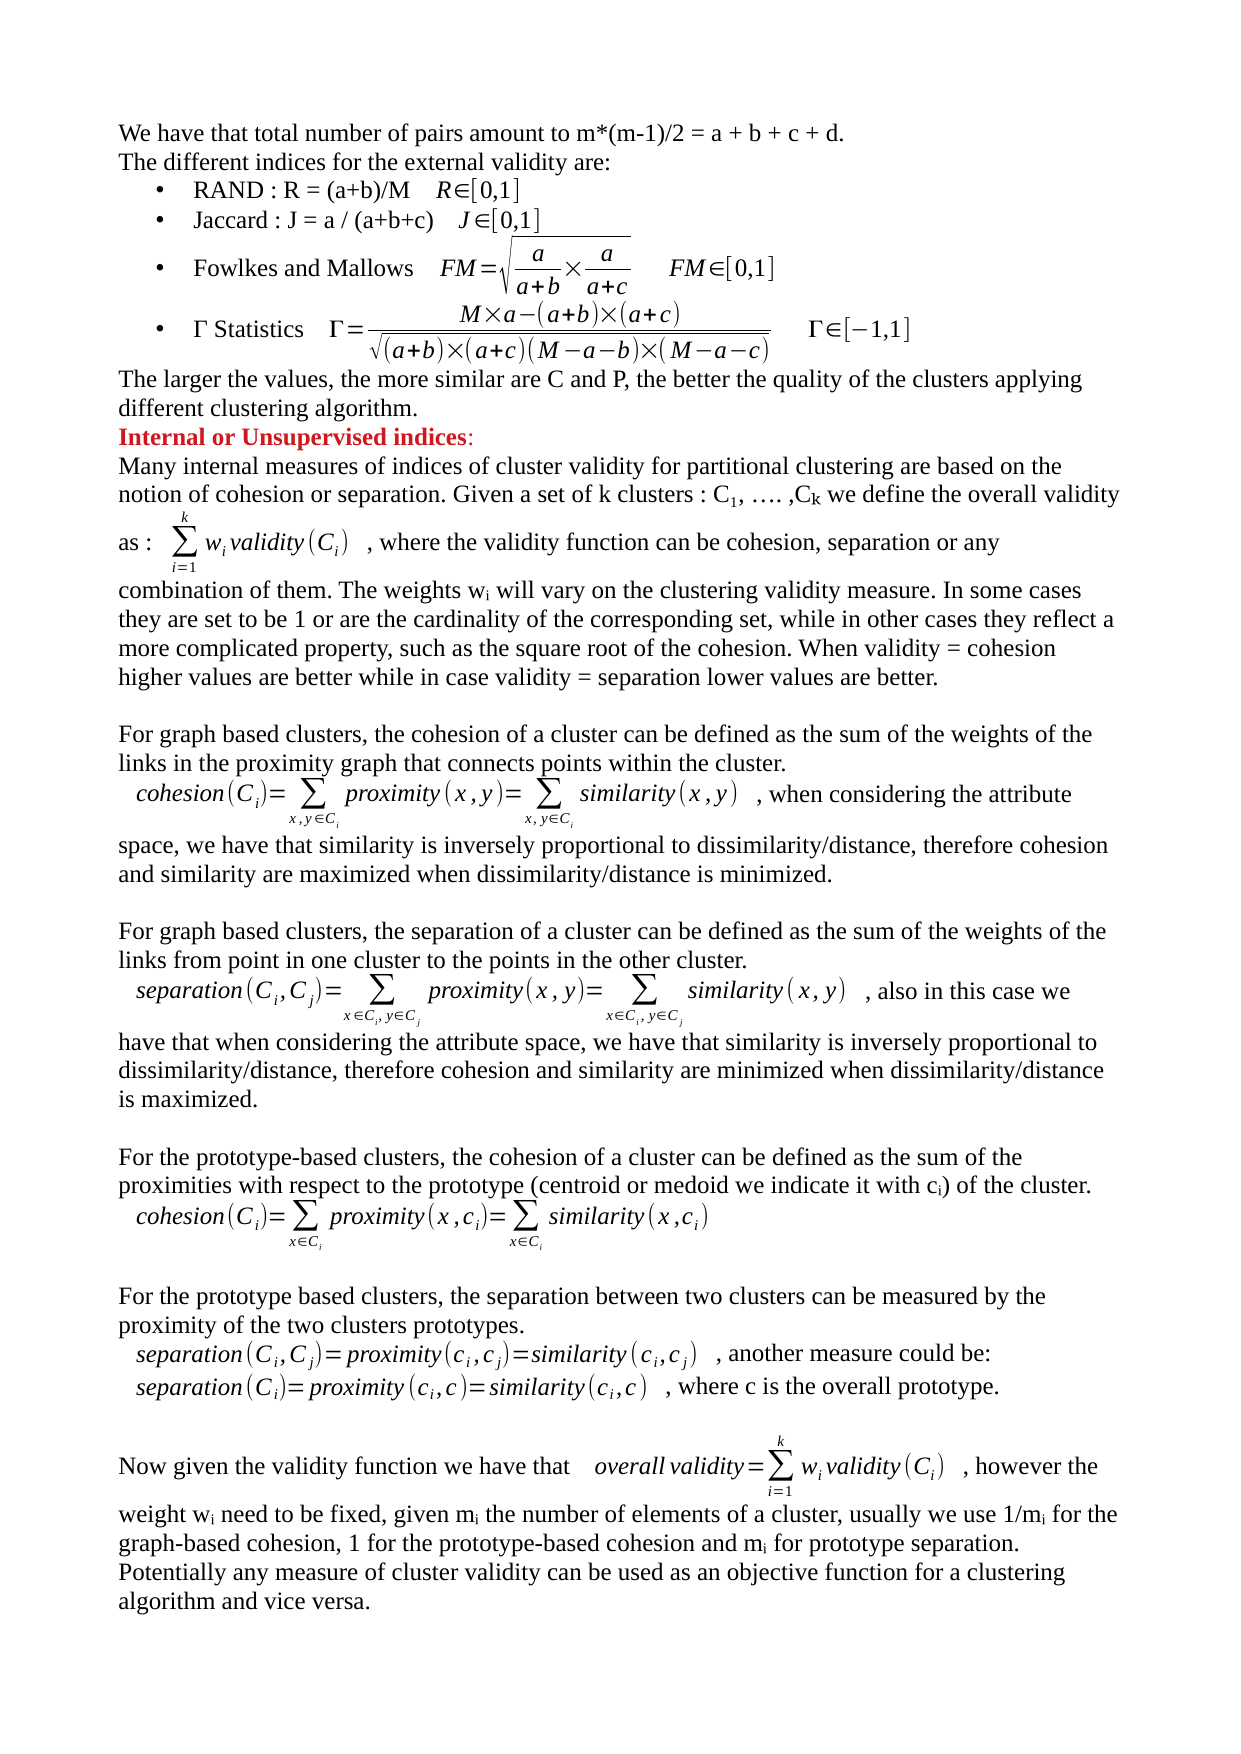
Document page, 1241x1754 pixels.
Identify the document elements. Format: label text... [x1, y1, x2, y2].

text , another measure could be: [118, 1338, 1122, 1371]
text For the prototype-based clusters, the cohesion of a cluster can be defined as the sum of the proximities with respect to the prototype (centroid or medoid we indicate it with cᵢ) of the cluster. [118, 1142, 1122, 1199]
list RAND : R = (a+b)/M [156, 176, 1122, 205]
text Now given the validity function we have that , however the weight wᵢ need to be fixed, given mᵢ the number of elements of a cluster, usually we use 1/mᵢ for the graph-based cohesion, 1 for the prototype-based cohesion and mᵢ for prototype separation. Potentially any measure of cluster validity can be used as an objective function for a clustering algorithm and vice versa. [118, 1432, 1122, 1614]
list Γ Statistics [778, 299, 1122, 364]
list Γ Statistics [156, 299, 322, 364]
text Internal or Unsupervised indices: [118, 422, 1122, 451]
text For graph based clusters, the cohesion of a cluster can be defined as the sum of the weights of the links in the proximity graph that connects points within the cluster. [118, 719, 1122, 777]
text , when considering the attribute space, we have that similarity is inversely proportional to dissimilarity/distance, therefore cohesion and similarity are maximized when dissimilarity/distance is minimized. [118, 777, 1122, 887]
text The different indices for the external validity are: [118, 147, 1122, 176]
text We have that total number of pairs amount to m*(m-1)/2 = a + b + c + d. [118, 118, 1122, 147]
text Many internal measures of indices of cluster validity for partitional clustering are based on the notion of cohesion or separation. Given a set of k clusters : C₁, …. ,Cₖ we define the overall validity as :, where the validity function can be cohesion, separation or any combination of them. The weights wᵢ will vary on the clustering validity measure. In some cases they are set to be 1 or are the cardinality of the corresponding set, while in other cases they reflect a more complicated property, such as the square root of the cohesion. When validity = cohesion higher values are better while in case validity = separation lower values are better. [118, 451, 1122, 691]
text , where c is the overall prototype. [653, 1371, 1122, 1403]
list Jaccard : J = a / (a+b+c) [156, 205, 1122, 234]
text For the prototype based clusters, the separation between two clusters can be measured by the proximity of the two clusters prototypes. [118, 1281, 1122, 1338]
list Fowlkes and Mallows [637, 234, 1122, 299]
text The larger the values, the more similar are C and P, the better the quality of the clusters applying different clustering algorithm. [118, 364, 1122, 422]
text , also in this case we have that when considering the attribute space, we have that similarity is inversely proportional to dissimilarity/distance, therefore cohesion and similarity are minimized when dissimilarity/distance is maximized. [118, 974, 1122, 1113]
text For graph based clusters, the separation of a cluster can be defined as the sum of the weights of the links from point in one cluster to the points in the other cluster. [118, 916, 1122, 974]
list Fowlkes and Mallows [156, 234, 432, 299]
